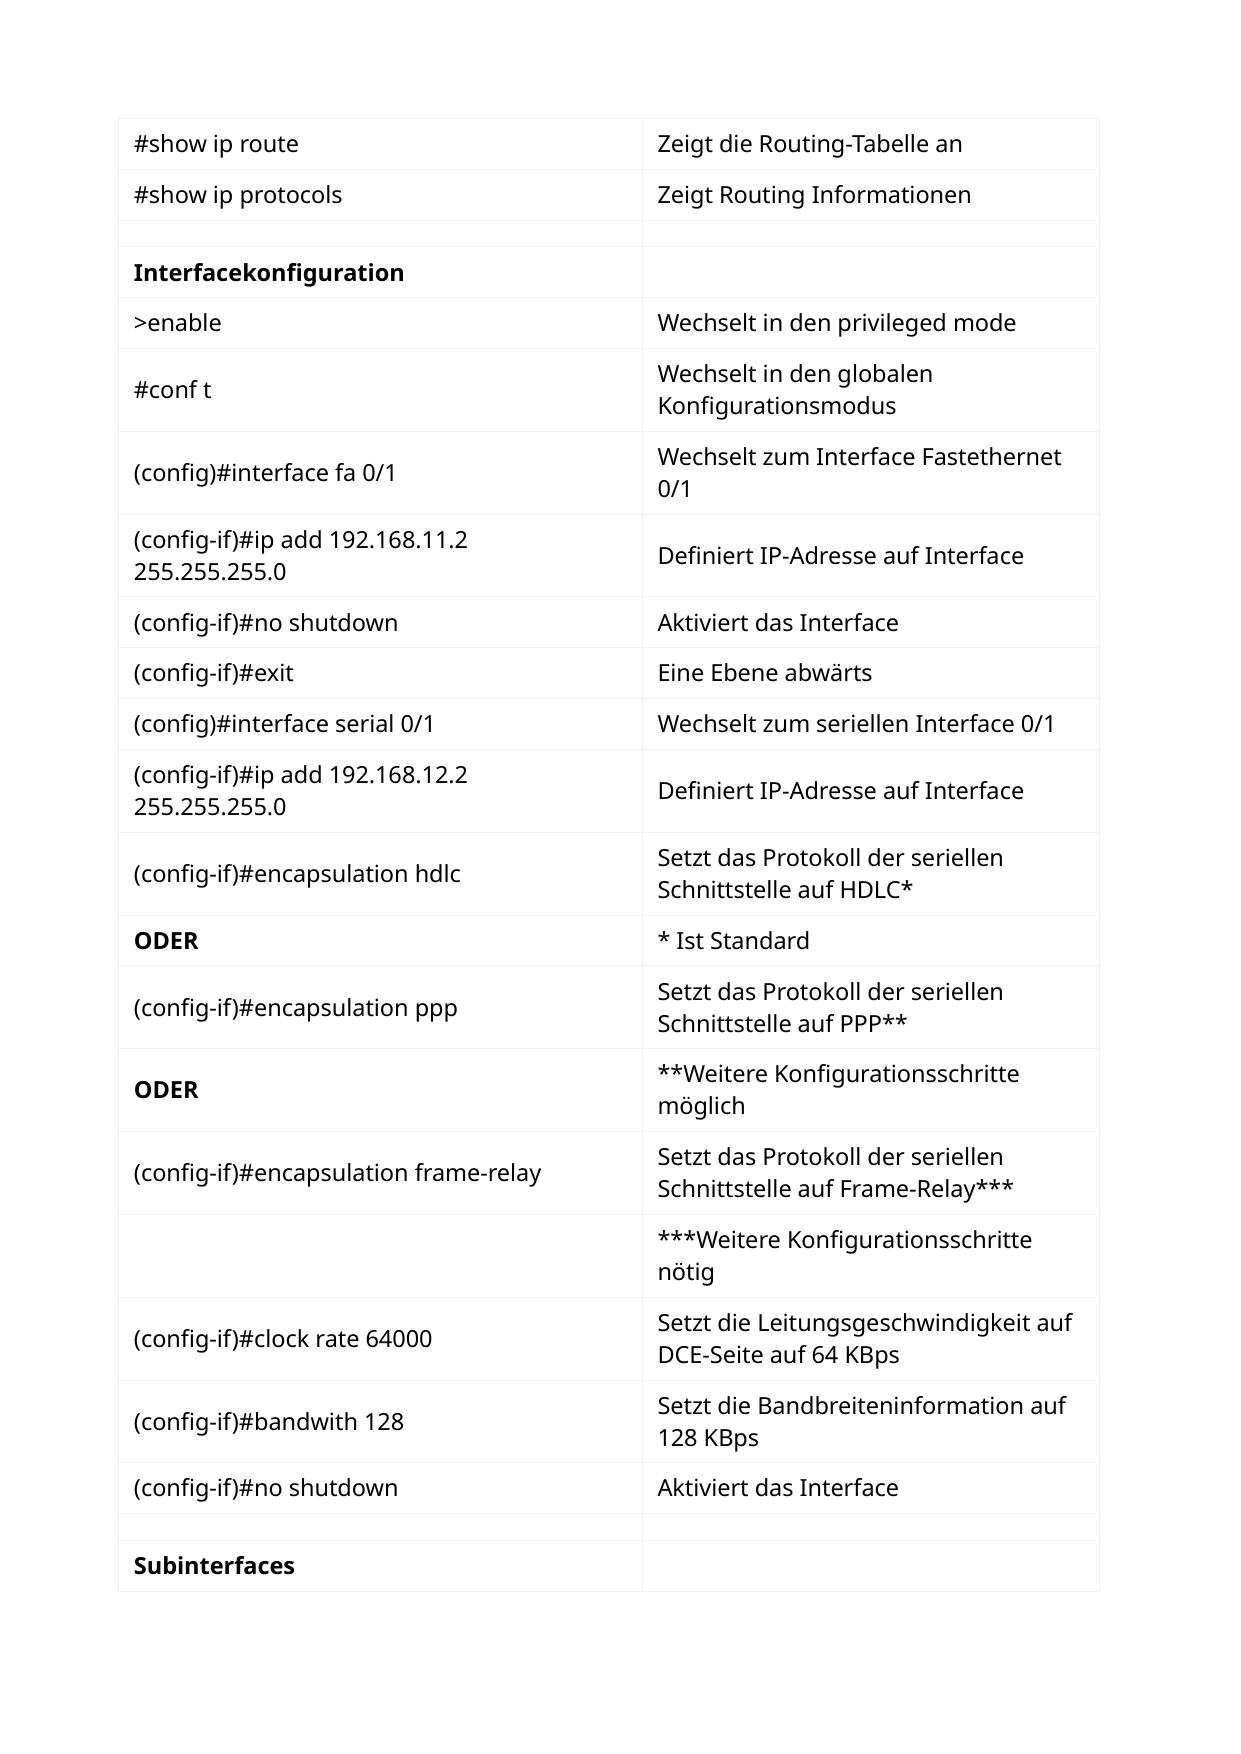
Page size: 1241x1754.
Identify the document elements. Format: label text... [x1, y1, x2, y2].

table_cell Wechselt in den globalen Konfigurationsmodus [643, 349, 1099, 431]
table_cell #show ip route [119, 119, 642, 169]
table_cell (config-if)#no shutdown [119, 1463, 642, 1513]
table_cell #show ip protocols [119, 170, 642, 220]
table_cell Setzt das Protokoll der seriellen Schnittstelle auf HDLC* [643, 833, 1099, 914]
table_cell Zeigt Routing Informationen [643, 170, 1099, 220]
table_cell Subinterfaces [119, 1541, 642, 1591]
table_cell (config-if)#encapsulation ppp [119, 966, 642, 1048]
table_cell Wechselt zum seriellen Interface 0/1 [643, 699, 1099, 749]
table_cell [119, 1514, 642, 1540]
table_cell * Ist Standard [643, 916, 1099, 965]
table_cell ***Weitere Konfigurationsschritte nötig [643, 1215, 1099, 1297]
table_cell Setzt das Protokoll der seriellen Schnittstelle auf Frame-Relay*** [643, 1132, 1099, 1214]
table_cell Definiert IP-Adresse auf Interface [643, 750, 1099, 832]
table_cell (config)#interface fa 0/1 [119, 432, 642, 514]
table_cell >enable [119, 298, 642, 348]
table_cell (config-if)#encapsulation frame-relay [119, 1132, 642, 1214]
table_cell Definiert IP-Adresse auf Interface [643, 515, 1099, 596]
table_cell (config)#interface serial 0/1 [119, 699, 642, 749]
table_cell Eine Ebene abwärts [643, 648, 1099, 698]
table_cell **Weitere Konfigurationsschritte möglich [643, 1049, 1099, 1131]
table_cell [643, 247, 1099, 297]
table_cell Setzt die Bandbreiteninformation auf 128 KBps [643, 1381, 1099, 1462]
table_cell (config-if)#encapsulation hdlc [119, 833, 642, 914]
table_cell Wechselt zum Interface Fastethernet 0/1 [643, 432, 1099, 514]
table_cell Setzt die Leitungsgeschwindigkeit auf DCE-Seite auf 64 KBps [643, 1298, 1099, 1379]
table_cell [119, 221, 642, 246]
table_cell (config-if)#ip add 192.168.11.2 255.255.255.0 [119, 515, 642, 596]
table_cell Zeigt die Routing-Tabelle an [643, 119, 1099, 169]
table_cell [643, 221, 1099, 246]
table_cell [643, 1541, 1099, 1591]
table_cell (config-if)#ip add 192.168.12.2 255.255.255.0 [119, 750, 642, 832]
table_cell Setzt das Protokoll der seriellen Schnittstelle auf PPP** [643, 966, 1099, 1048]
table_cell Aktiviert das Interface [643, 1463, 1099, 1513]
table_cell Interfacekonfiguration [119, 247, 642, 297]
table_cell (config-if)#bandwith 128 [119, 1381, 642, 1462]
table_cell (config-if)#no shutdown [119, 597, 642, 647]
table_cell Aktiviert das Interface [643, 597, 1099, 647]
table_cell [119, 1215, 642, 1297]
table_cell ODER [119, 1049, 642, 1131]
table_cell Wechselt in den privileged mode [643, 298, 1099, 348]
table_cell (config-if)#exit [119, 648, 642, 698]
table_cell (config-if)#clock rate 64000 [119, 1298, 642, 1379]
table_cell #conf t [119, 349, 642, 431]
table_cell ODER [119, 916, 642, 965]
table_cell [643, 1514, 1099, 1540]
